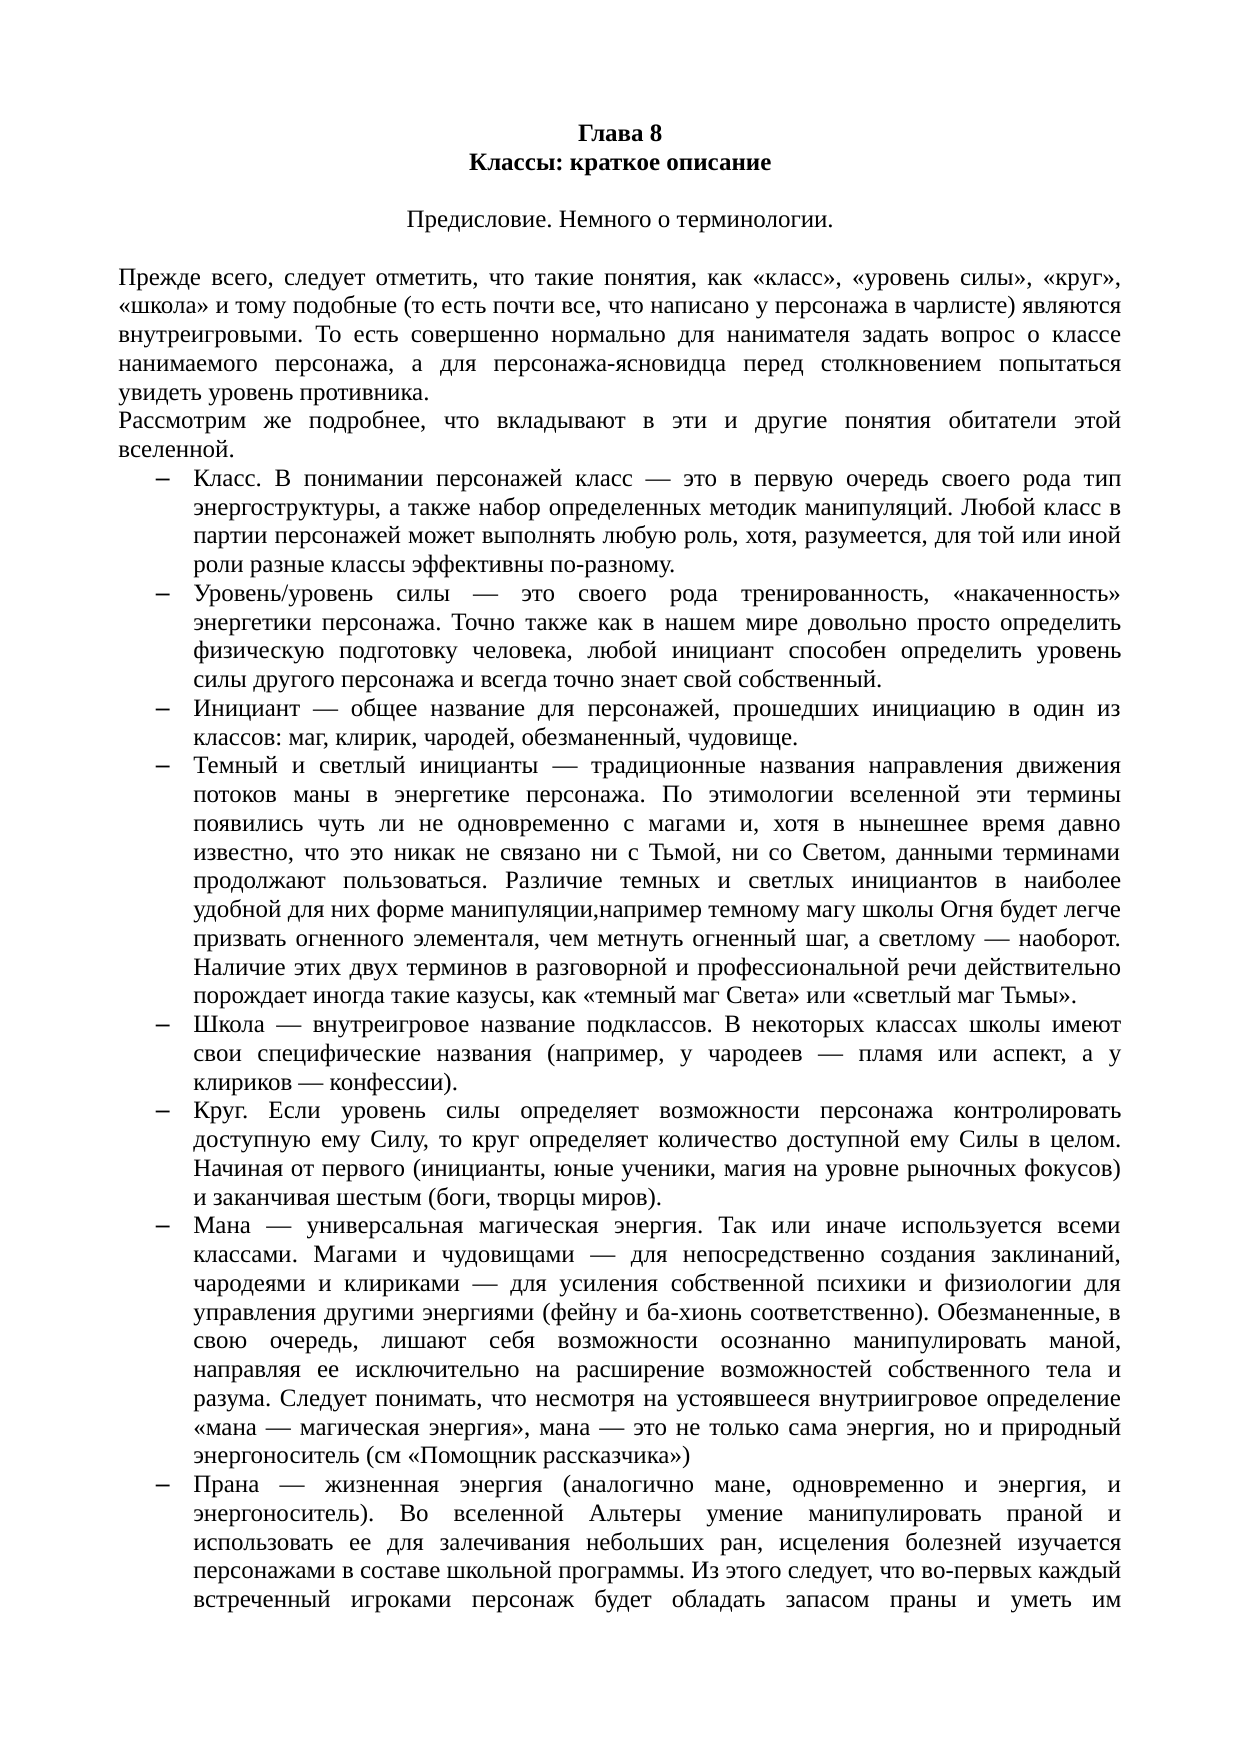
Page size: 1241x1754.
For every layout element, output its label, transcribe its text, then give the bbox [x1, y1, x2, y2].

list Уровень/уровень силы — это своего рода тренированность, «накаченность» энергетики персонажа. Точно также как в нашем мире довольно просто определить физическую подготовку человека, любой инициант способен определить уровень силы другого персонажа и всегда точно знает свой собственный. [156, 578, 1122, 693]
text Классы: краткое описание [118, 147, 1122, 176]
list Школа — внутреигровое название подклассов. В некоторых классах школы имеют свои специфические названия (например, у чародеев — пламя или аспект, а у клириков — конфессии). [156, 1009, 1122, 1096]
list Прана — жизненная энергия (аналогично мане, одновременно и энергия, и энергоноситель). Во вселенной Альтеры умение манипулировать праной и использовать ее для залечивания небольших ран, исцеления болезней изучается персонажами в составе школьной программы. Из этого следует, что во-первых каждый встреченный игроками персонаж будет обладать запасом праны и уметь им [156, 1469, 1122, 1613]
list Темный и светлый иницианты — традиционные названия направления движения потоков маны в энергетике персонажа. По этимологии вселенной эти термины появились чуть ли не одновременно с магами и, хотя в нынешнее время давно известно, что это никак не связано ни с Тьмой, ни со Светом, данными терминами продолжают пользоваться. Различие темных и светлых инициантов в наиболее удобной для них форме манипуляции,например темному магу школы Огня будет легче призвать огненного элементаля, чем метнуть огненный шаг, а светлому — наоборот. Наличие этих двух терминов в разговорной и профессиональной речи действительно порождает иногда такие казусы, как «темный маг Света» или «светлый маг Тьмы». [156, 751, 1122, 1009]
list Круг. Если уровень силы определяет возможности персонажа контролировать доступную ему Силу, то круг определяет количество доступной ему Силы в целом. Начиная от первого (иницианты, юные ученики, магия на уровне рыночных фокусов) и заканчивая шестым (боги, творцы миров). [156, 1096, 1122, 1211]
list Мана — универсальная магическая энергия. Так или иначе используется всеми классами. Магами и чудовищами — для непосредственно создания заклинаний, чародеями и клириками — для усиления собственной психики и физиологии для управления другими энергиями (фейну и ба-хионь соответственно). Обезманенные, в свою очередь, лишают себя возможности осознанно манипулировать маной, направляя ее исключительно на расширение возможностей собственного тела и разума. Следует понимать, что несмотря на устоявшееся внутриигровое определение «мана — магическая энергия», мана — это не только сама энергия, но и природный энергоноситель (см «Помощник рассказчика») [156, 1211, 1122, 1469]
text Рассмотрим же подробнее, что вкладывают в эти и другие понятия обитатели этой вселенной. [118, 406, 1122, 463]
text Глава 8 [118, 118, 1122, 147]
text Прежде всего, следует отметить, что такие понятия, как «класс», «уровень силы», «круг», «школа» и тому подобные (то есть почти все, что написано у персонажа в чарлисте) являются внутреигровыми. То есть совершенно нормально для нанимателя задать вопрос о классе нанимаемого персонажа, а для персонажа-ясновидца перед столкновением попытаться увидеть уровень противника. [118, 262, 1122, 406]
list Класс. В понимании персонажей класс — это в первую очередь своего рода тип энергоструктуры, а также набор определенных методик манипуляций. Любой класс в партии персонажей может выполнять любую роль, хотя, разумеется, для той или иной роли разные классы эффективны по-разному. [156, 463, 1122, 578]
list Инициант — общее название для персонажей, прошедших инициацию в один из классов: маг, клирик, чародей, обезманенный, чудовище. [156, 693, 1122, 751]
text Предисловие. Немного о терминологии. [118, 204, 1122, 233]
